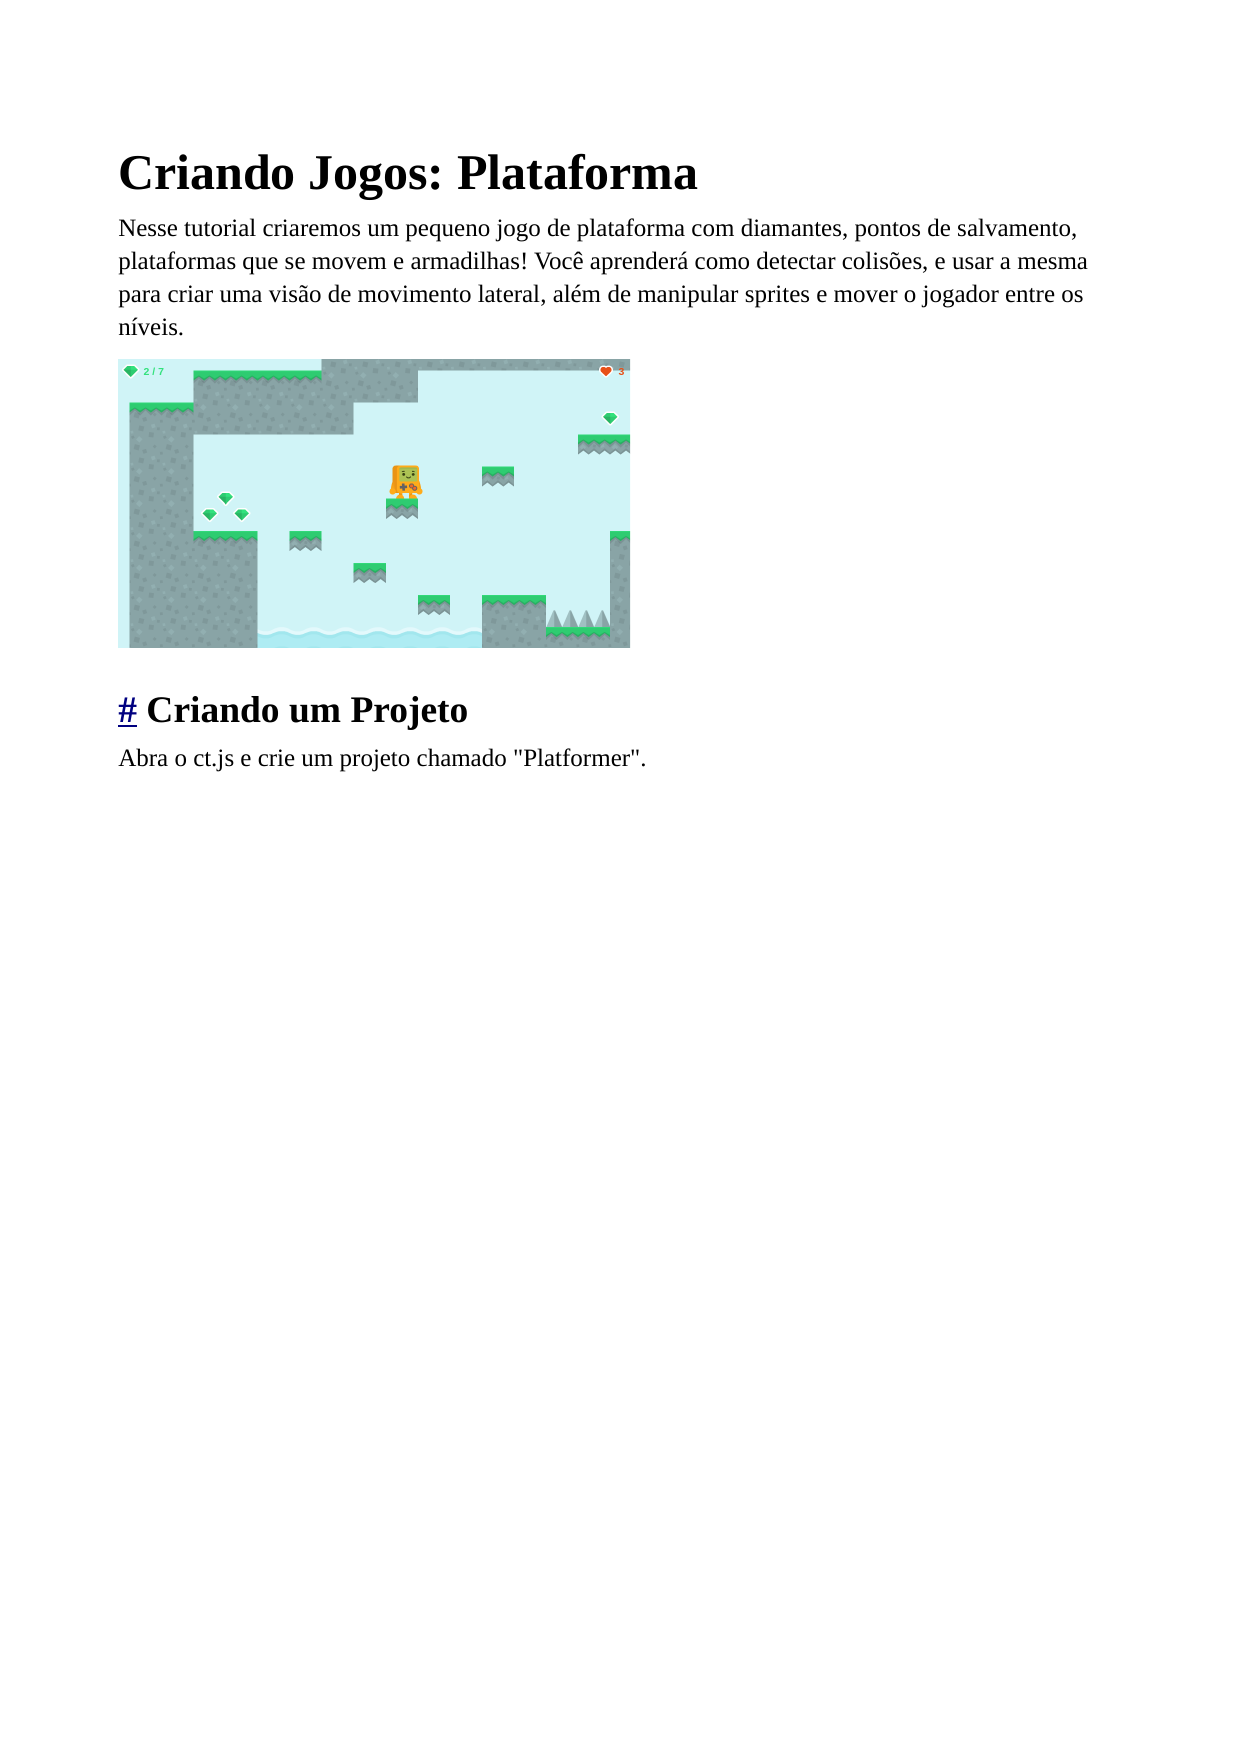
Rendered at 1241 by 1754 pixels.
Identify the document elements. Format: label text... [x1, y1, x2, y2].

subtitle # Criando um Projeto [118, 687, 1122, 731]
text Abra o ct.js e crie um projeto chamado "Platformer". [118, 743, 1122, 772]
subtitle Criando Jogos: Plataforma [118, 143, 1122, 201]
text Nesse tutorial criaremos um pequeno jogo de plataforma com diamantes, pontos de salvamento, plataformas que se movem e armadilhas! Você aprenderá como detectar colisões, e usar a mesma para criar uma visão de movimento lateral, além de manipular sprites e mover o jogador entre os níveis. [118, 213, 1122, 341]
picture [118, 359, 630, 648]
